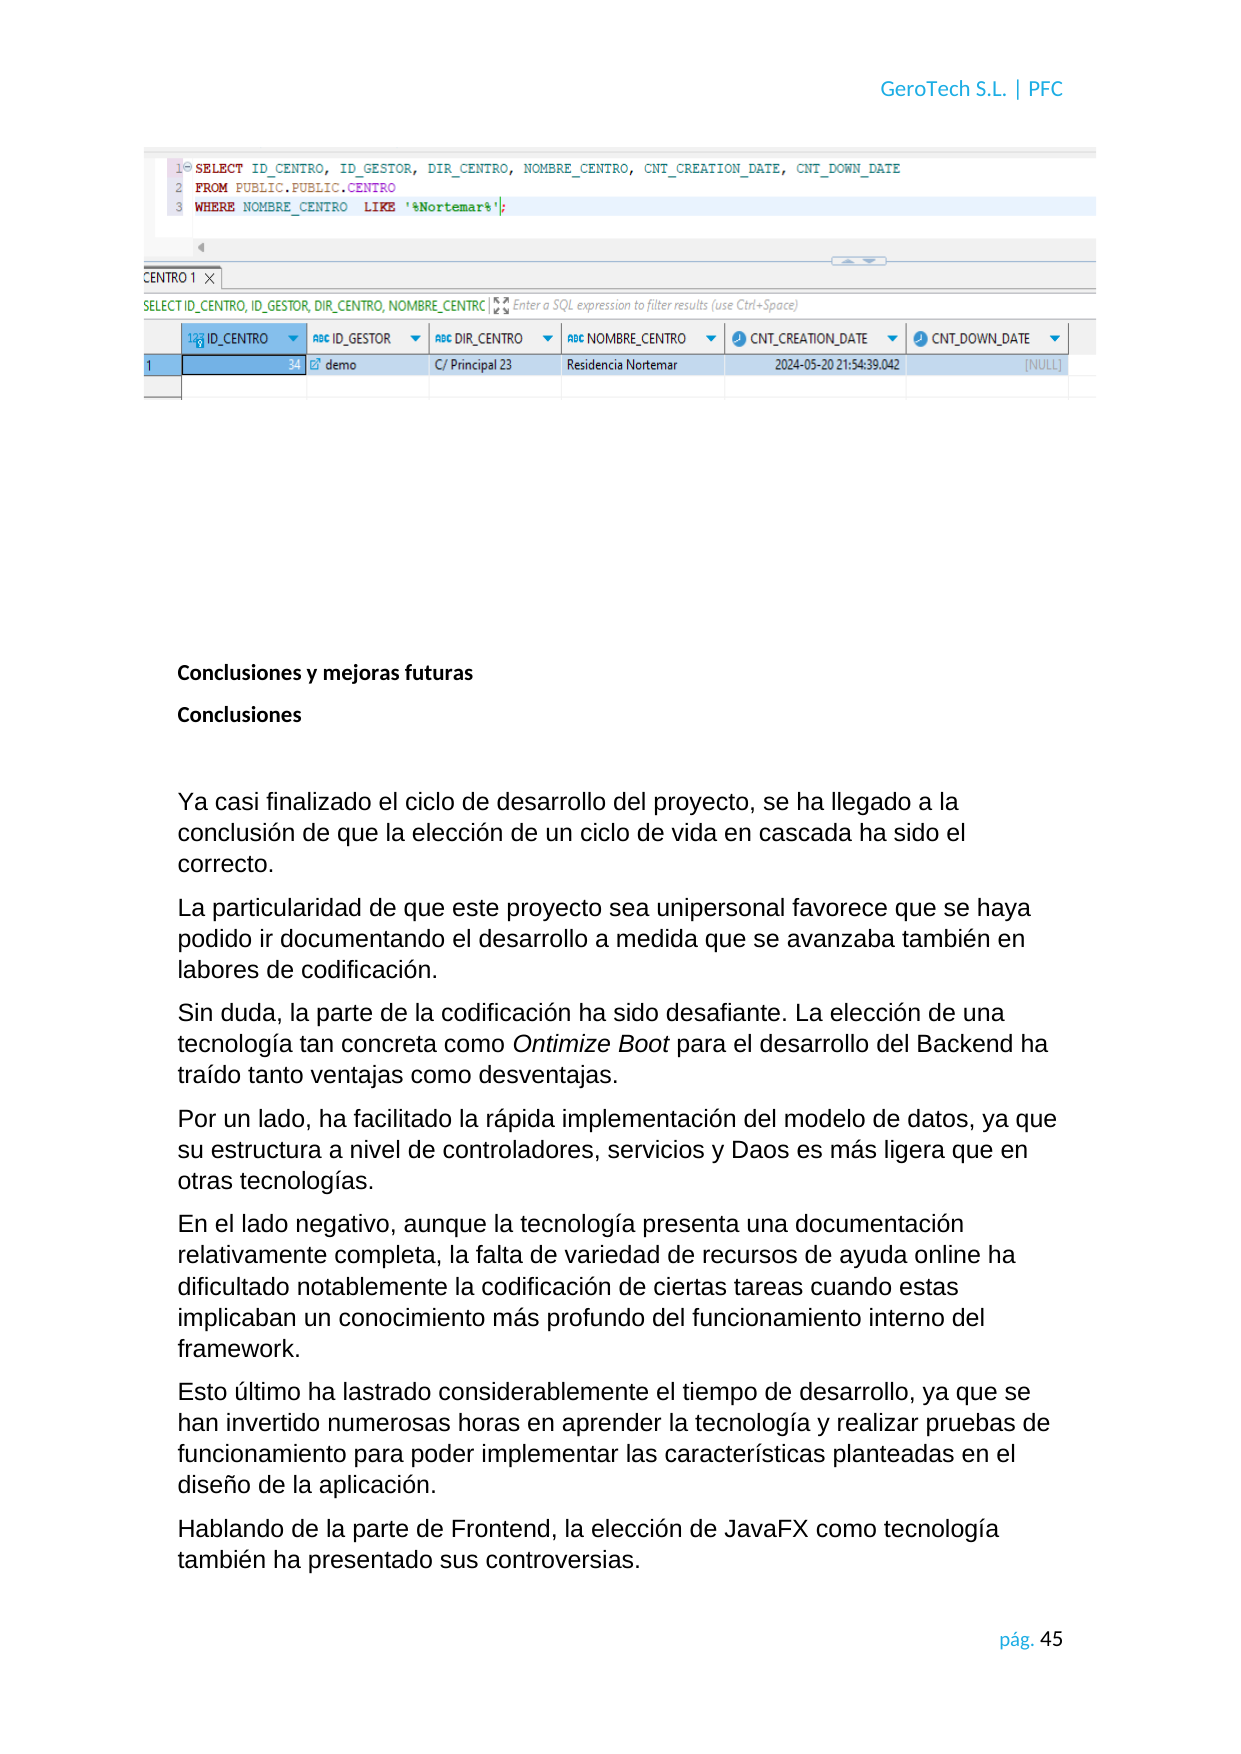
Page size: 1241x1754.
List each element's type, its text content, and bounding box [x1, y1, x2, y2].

text Por un lado, ha facilitado la rápida implementación del modelo de datos, ya que su estructura a nivel de controladores, servicios y Daos es más ligera que en otras tecnologías. [177, 1104, 1063, 1194]
text Conclusiones y mejoras futuras [177, 658, 1063, 686]
picture [143, 147, 1097, 400]
text Ya casi finalizado el ciclo de desarrollo del proyecto, se ha llegado a la conclusión de que la elección de un ciclo de vida en cascada ha sido el correcto. [177, 787, 1063, 878]
text Conclusiones [177, 701, 1063, 729]
text En el lado negativo, aunque la tecnología presenta una documentación relativamente completa, la falta de variedad de recursos de ayuda online ha dificultado notablemente la codificación de ciertas tareas cuando estas implicaban un conocimiento más profundo del funcionamiento interno del framework. [177, 1209, 1063, 1362]
text Sin duda, la parte de la codificación ha sido desafiante. La elección de una tecnología tan concreta como Ontimize Boot para el desarrollo del Backend ha traído tanto ventajas como desventajas. [177, 998, 1063, 1089]
text Esto último ha lastrado considerablemente el tiempo de desarrollo, ya que se han invertido numerosas horas en aprender la tecnología y realizar pruebas de funcionamiento para poder implementar las características planteadas en el diseño de la aplicación. [177, 1377, 1063, 1499]
text La particularidad de que este proyecto sea unipersonal favorece que se haya podido ir documentando el desarrollo a medida que se avanzaba también en labores de codificación. [177, 892, 1063, 983]
text Hablando de la parte de Frontend, la elección de JavaFX como tecnología también ha presentado sus controversias. [177, 1514, 1063, 1573]
